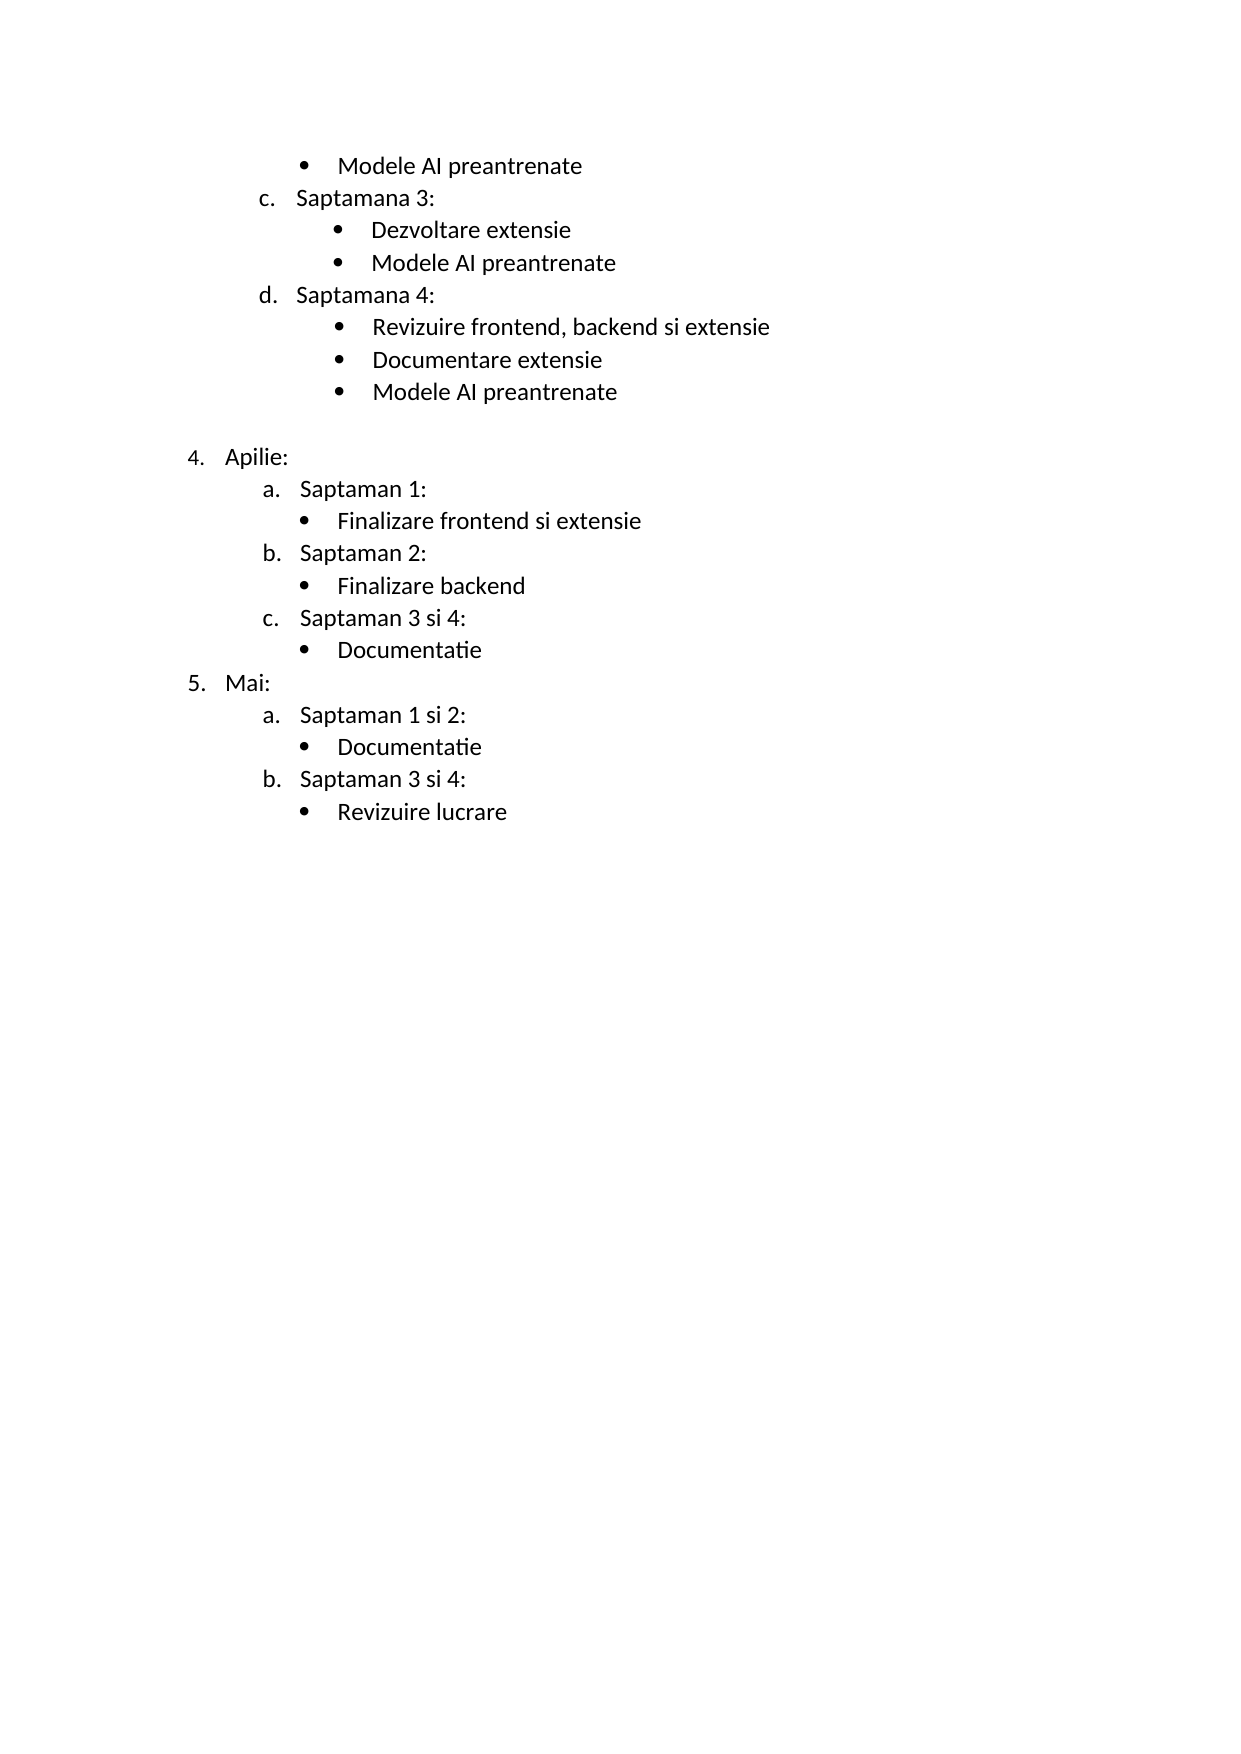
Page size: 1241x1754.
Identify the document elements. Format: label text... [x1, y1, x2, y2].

list Modele AI preantrenate [300, 150, 1090, 181]
list Modele AI preantrenate [334, 247, 1090, 277]
list Finalizare frontend si extensie [300, 505, 1090, 536]
list Mai: [187, 667, 1090, 697]
list Saptamana 3: [259, 182, 1090, 213]
list Saptamana 4: [259, 279, 1090, 310]
list Dezvoltare extensie [334, 214, 1090, 245]
list Finalizare backend [300, 570, 1090, 600]
list Revizuire frontend, backend si extensie [335, 311, 1090, 342]
list Documentare extensie [335, 344, 1090, 374]
list Documentatie [300, 731, 1090, 762]
list Saptaman 2: [262, 537, 1090, 568]
list Saptaman 1: [262, 473, 1090, 503]
list Saptaman 3 si 4: [262, 602, 1090, 633]
list Modele AI preantrenate [335, 376, 1090, 407]
list Revizuire lucrare [300, 796, 1090, 826]
list Saptaman 3 si 4: [262, 763, 1090, 794]
list Apilie: [187, 441, 1090, 471]
list Documentatie [300, 634, 1090, 665]
list Saptaman 1 si 2: [262, 699, 1090, 729]
